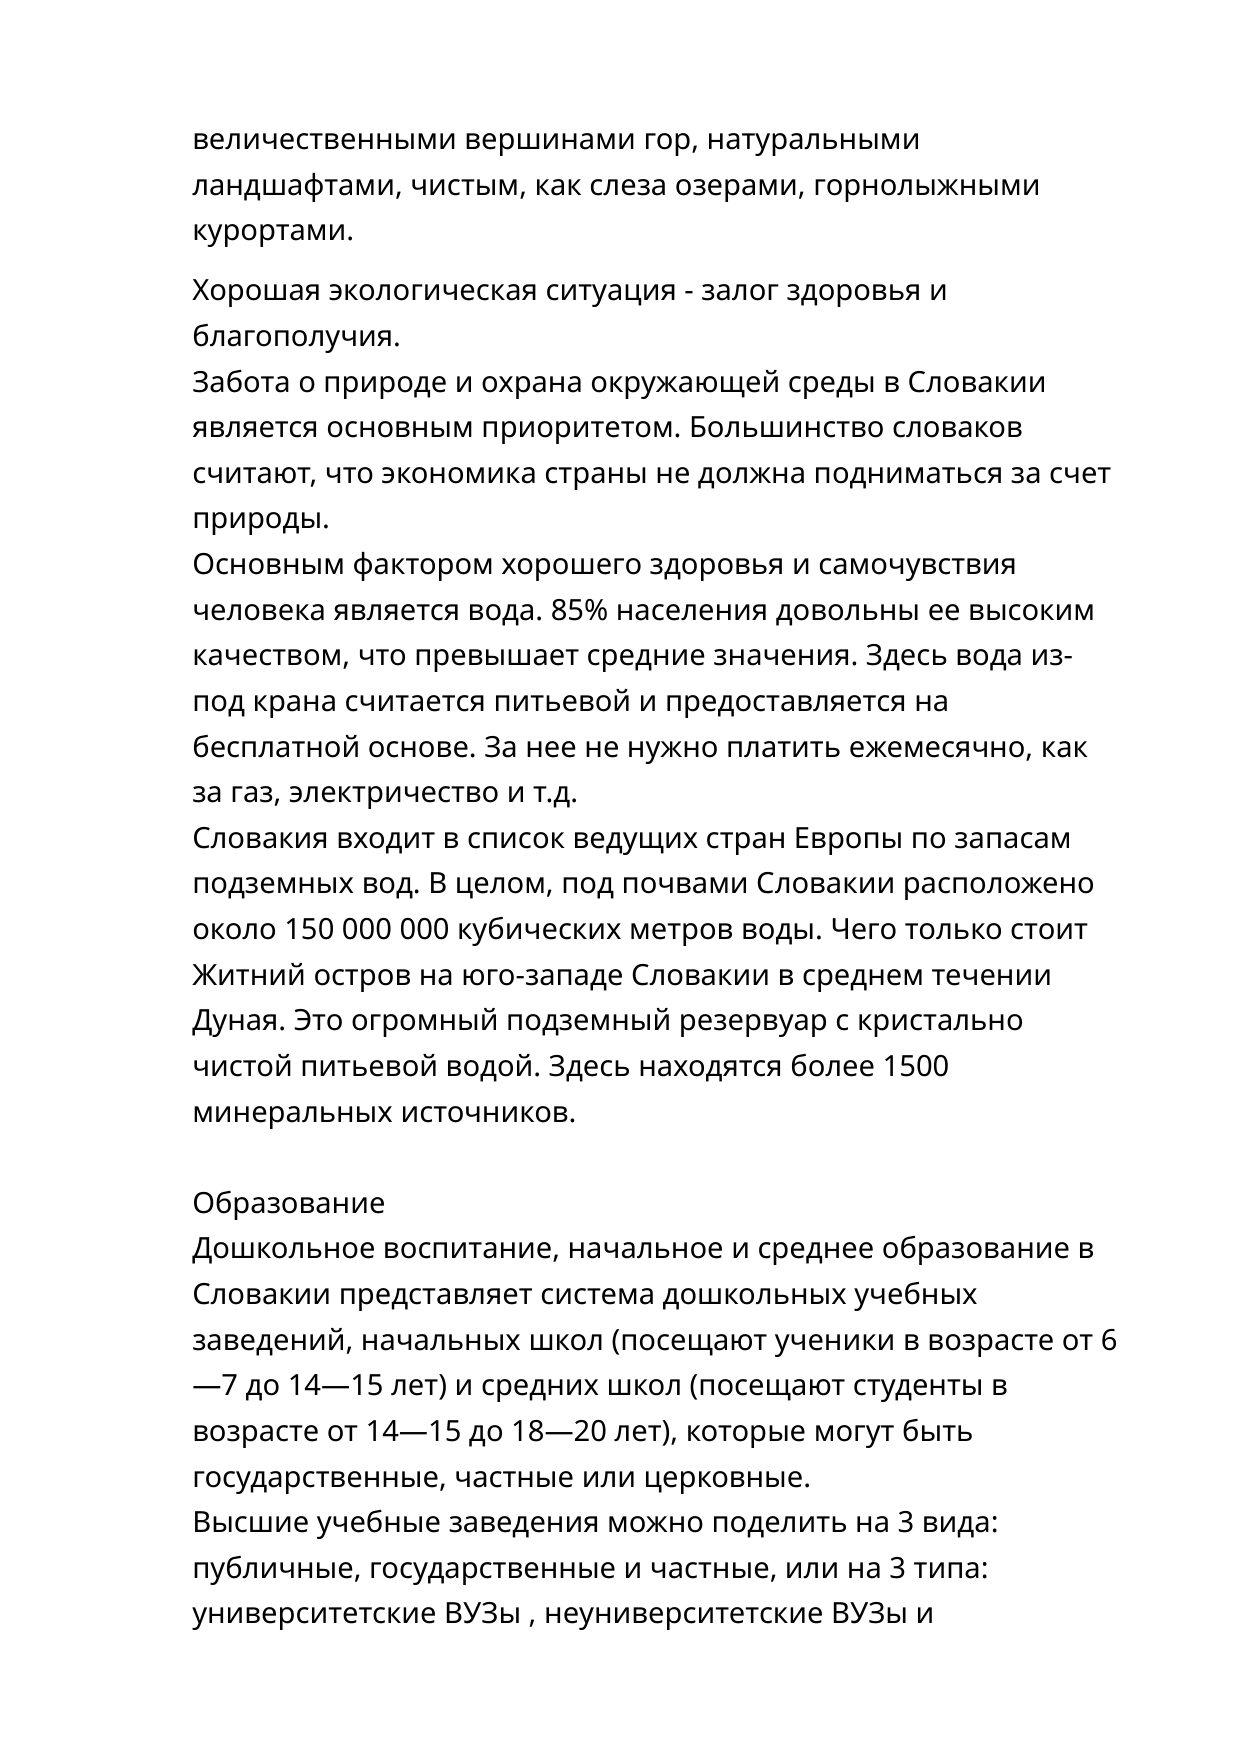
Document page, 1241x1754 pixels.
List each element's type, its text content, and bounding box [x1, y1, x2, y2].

text Словакия входит в список ведущих стран Европы по запасам подземных вод. В целом, под почвами Словакии расположено около 150 000 000 кубических метров воды. Чего только стоит Житний остров на юго-западе Словакии в среднем течении Дуная. Это огромный подземный резервуар с кристально чистой питьевой водой. Здесь находятся более 1500 минеральных источников. [192, 817, 1122, 1131]
text величественными вершинами гор, натуральными ландшафтами, чистым, как слеза озерами, горнолыжными курортами. [192, 118, 1122, 249]
text Забота о природе и охрана окружающей среды в Словакии является основным приоритетом. Большинство словаков считают, что экономика страны не должна подниматься за счет природы. [192, 361, 1122, 537]
text Хорошая экологическая ситуация - залог здоровья и благополучия. [192, 269, 1122, 355]
text Основным фактором хорошего здоровья и самочувствия человека является вода. 85% населения довольны ее высоким качеством, что превышает средние значения. Здесь вода из-под крана считается питьевой и предоставляется на бесплатной основе. За нее не нужно платить ежемесячно, как за газ, электричество и т.д. [192, 543, 1122, 811]
text Высшие учебные заведения можно поделить на 3 вида: публичные, государственные и частные, или на 3 типа: университетские ВУЗы , неуниверситетские ВУЗы и [192, 1501, 1122, 1632]
text Образование Дошкольное воспитание, начальное и среднее образование в Словакии представляет система дошкольных учебных заведений, начальных школ (посещают ученики в возрасте от 6—7 до 14—15 лет) и средних школ (посещают студенты в возрасте от 14—15 до 18—20 лет), которые могут быть государственные, частные или церковные. [192, 1182, 1122, 1496]
